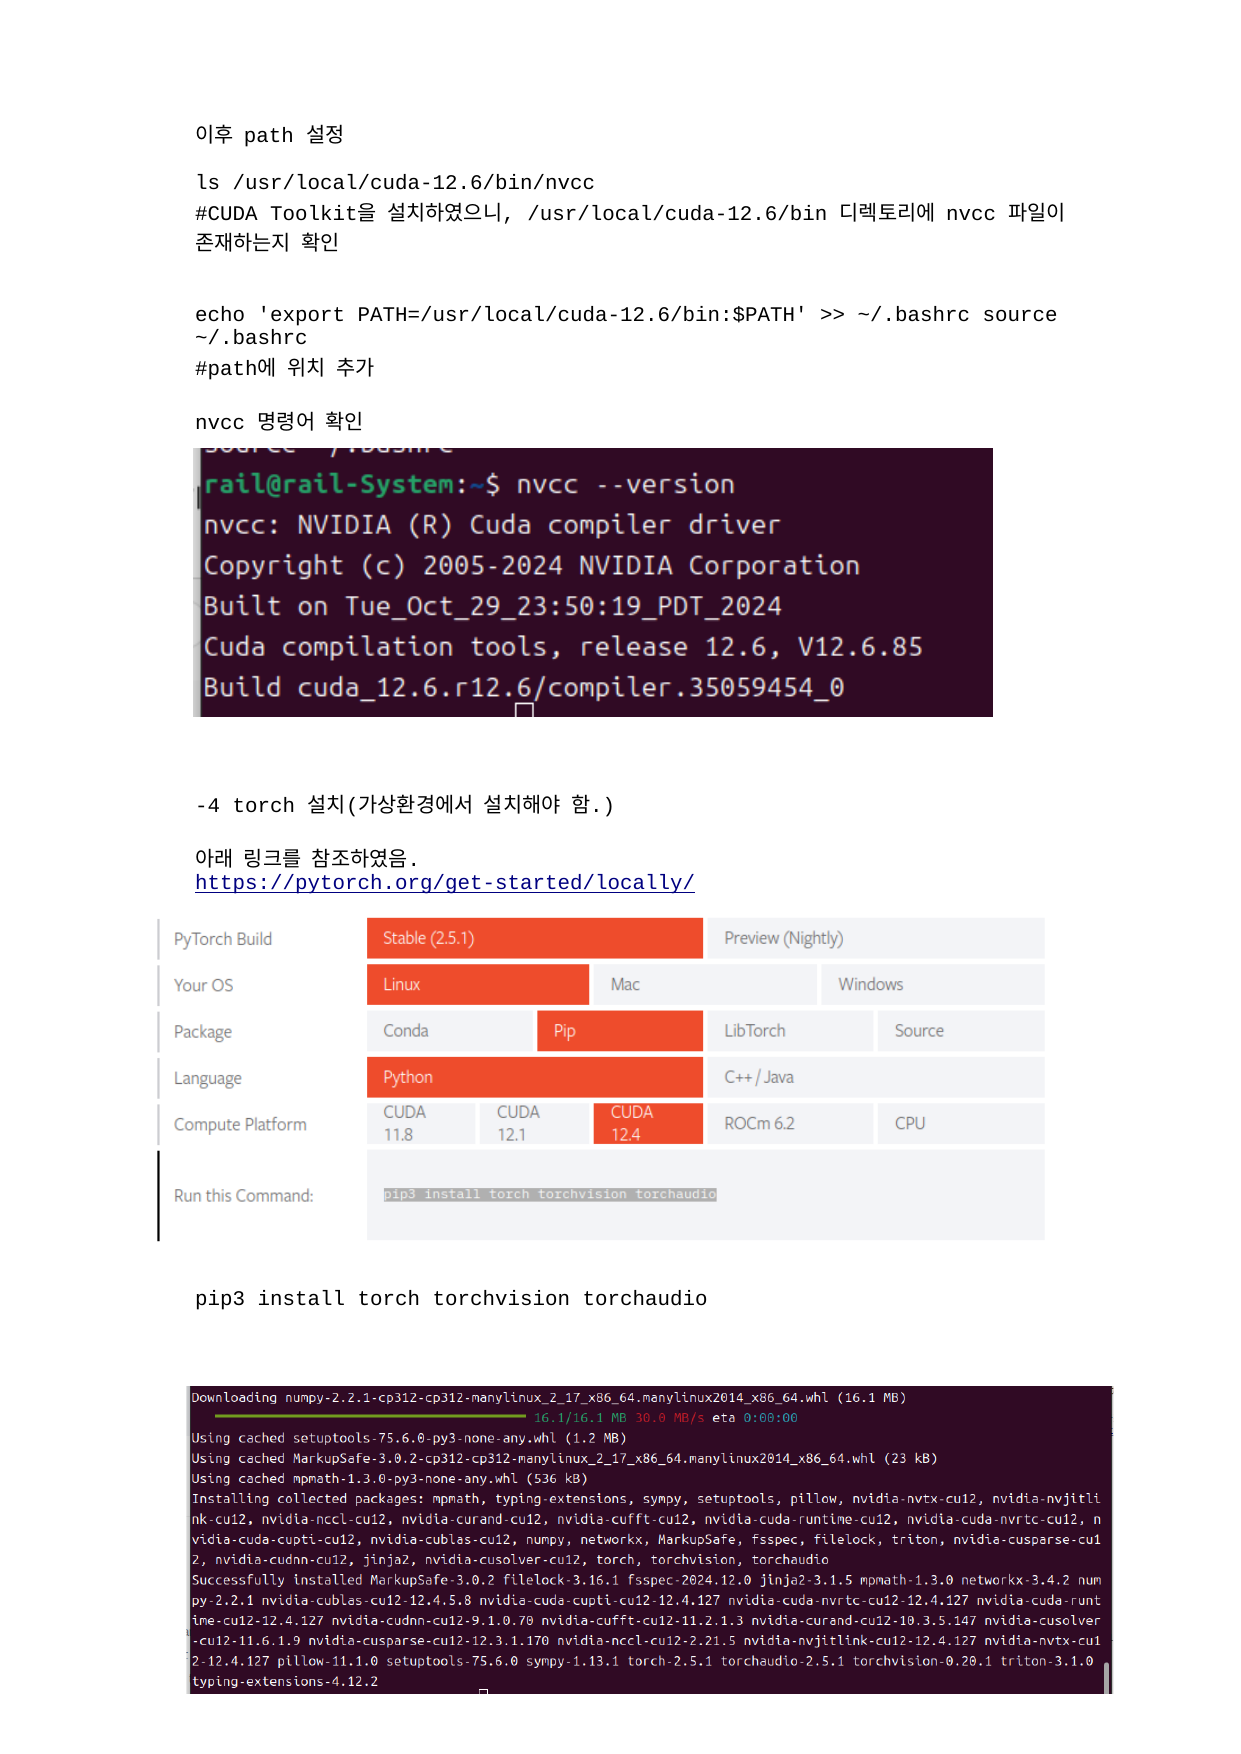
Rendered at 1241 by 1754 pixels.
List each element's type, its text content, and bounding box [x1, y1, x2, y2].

text 이후 path 설정 [195, 118, 1122, 148]
text -4 torch 설치(가상환경에서 설치해야 함.) [195, 788, 1122, 818]
text ls /usr/local/cuda-12.6/bin/nvcc [195, 172, 1122, 196]
text #path에 위치 추가 [195, 351, 1122, 381]
text #CUDA Toolkit을 설치하였으니, /usr/local/cuda-12.6/bin 디렉토리에 nvcc 파일이 존재하는지 확인 [195, 196, 1122, 256]
picture [186, 1386, 1114, 1694]
text https://pytorch.org/get-started/locally/ [195, 872, 1122, 896]
picture [193, 448, 993, 717]
text echo 'export PATH=/usr/local/cuda-12.6/bin:$PATH' >> ~/.bashrc source ~/.bashrc [195, 304, 1122, 351]
text 아래 링크를 참조하였음. [195, 842, 1122, 872]
text pip3 install torch torchvision torchaudio [195, 1288, 1122, 1312]
text nvcc 명령어 확인 [195, 405, 1122, 436]
picture [145, 910, 1073, 1265]
